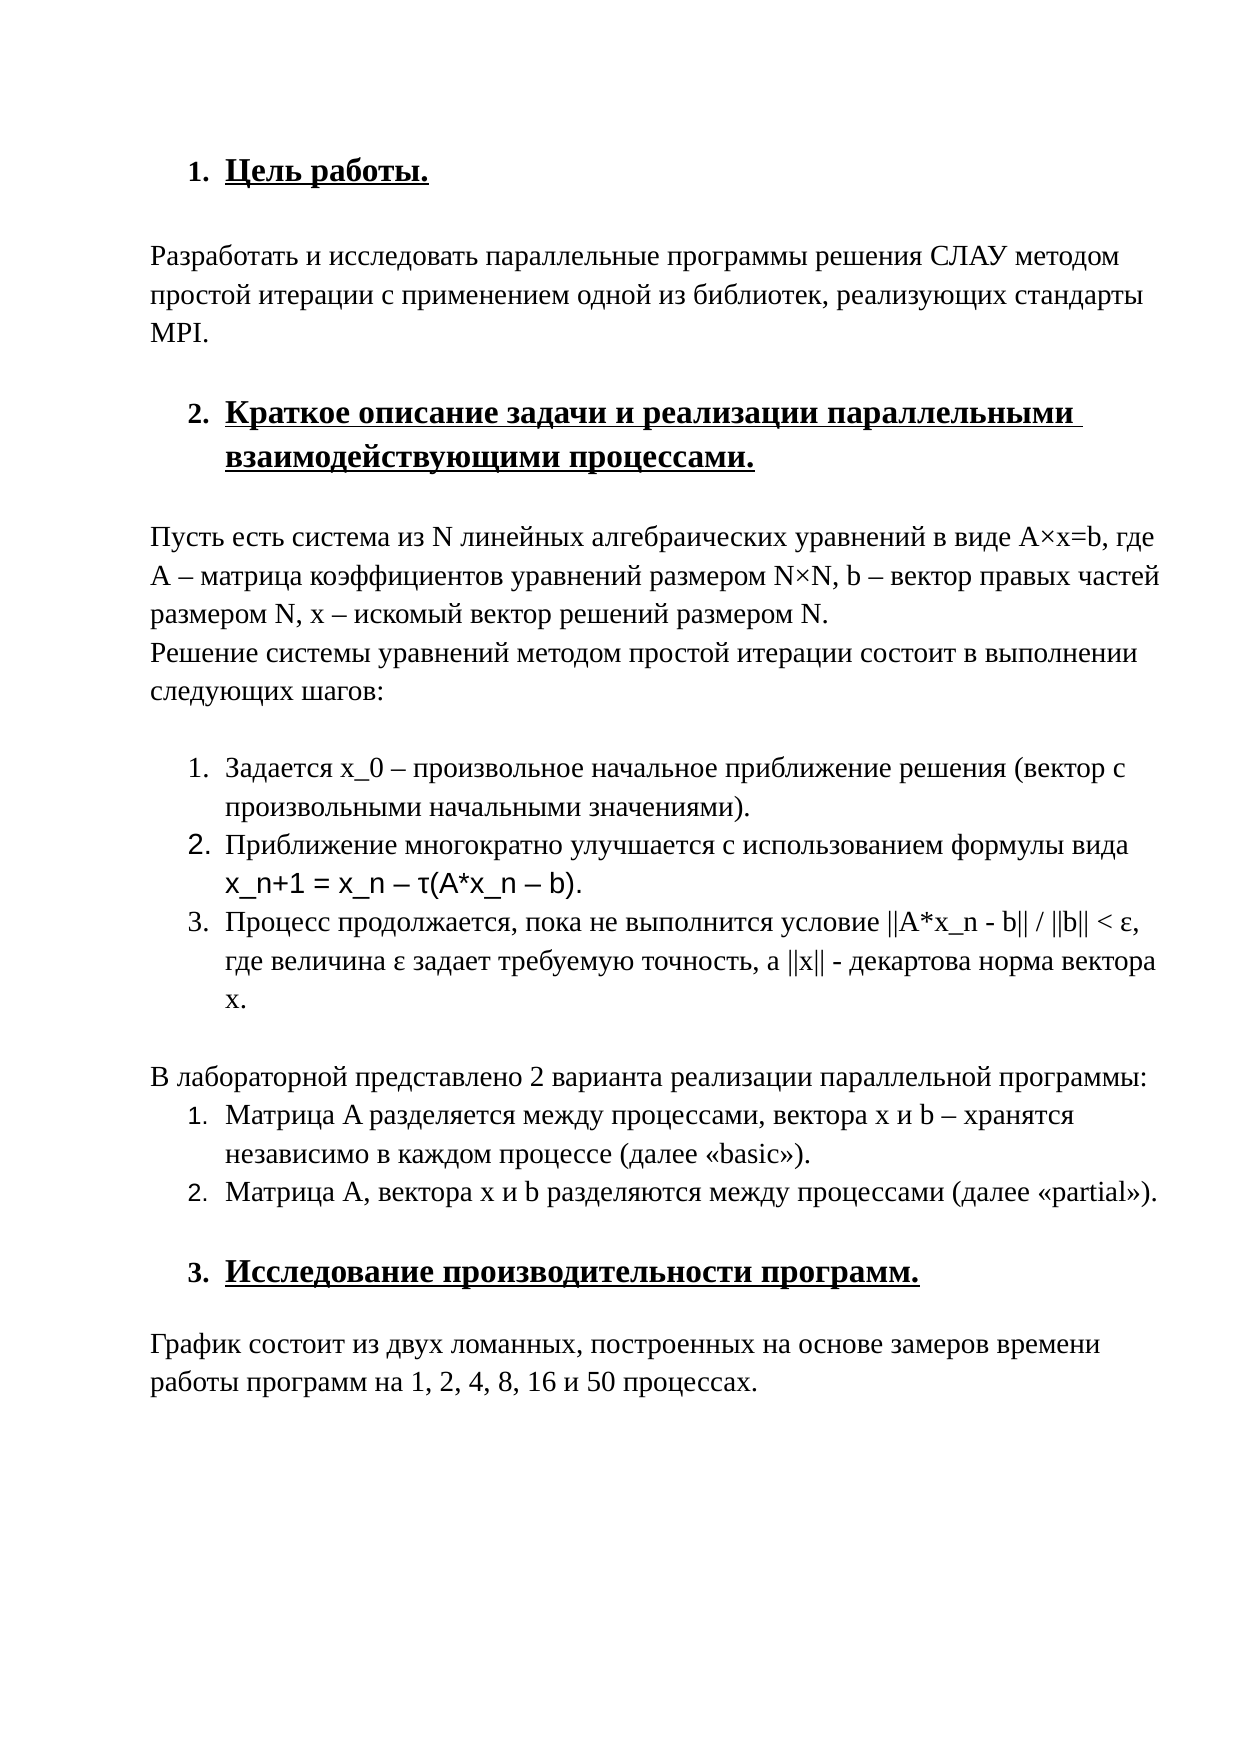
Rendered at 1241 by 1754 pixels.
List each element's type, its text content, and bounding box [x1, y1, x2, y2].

text В лабораторной представлено 2 варианта реализации параллельной программы: [150, 1059, 1168, 1092]
text Пусть есть система из N линейных алгебраических уравнений в виде A×x=b, где А – матрица коэффициентов уравнений размером N×N, b – вектор правых частей размером N, x – искомый вектор решений размером N. [150, 519, 1168, 630]
list Приближение многократно улучшается с использованием формулы вида x_n+1 = x_n – τ(A*x_n – b). [187, 827, 1168, 899]
text работы программ на 1, 2, 4, 8, 16 и 50 процессах. [150, 1364, 1168, 1398]
list Цель работы. [187, 150, 1168, 188]
text Решение системы уравнений методом простой итерации состоит в выполнении следующих шагов: [150, 635, 1168, 707]
list Задается x_0 – произвольное начальное приближение решения (вектор с произвольными начальными значениями). [187, 750, 1168, 822]
list Матрица A, вектора x и b разделяются между процессами (далее «partial»). [187, 1174, 1168, 1208]
list Исследование производительности программ. [187, 1251, 1168, 1290]
list Краткое описание задачи и реализации параллельными взаимодействующими процессами. [187, 392, 1168, 475]
text График состоит из двух ломанных, построенных на основе замеров времени [150, 1326, 1168, 1359]
list Матрица A разделяется между процессами, вектора x и b – хранятся независимо в каждом процессе (далее «basic»). [187, 1097, 1168, 1169]
text Разработать и исследовать параллельные программы решения СЛАУ методом простой итерации с применением одной из библиотек, реализующих стандарты MPI. [150, 238, 1168, 349]
list Процесс продолжается, пока не выполнится условие ||A*x_n - b|| / ||b|| < ε, где величина ε задает требуемую точность, а ||x|| - декартова норма вектора x. [187, 904, 1168, 1015]
